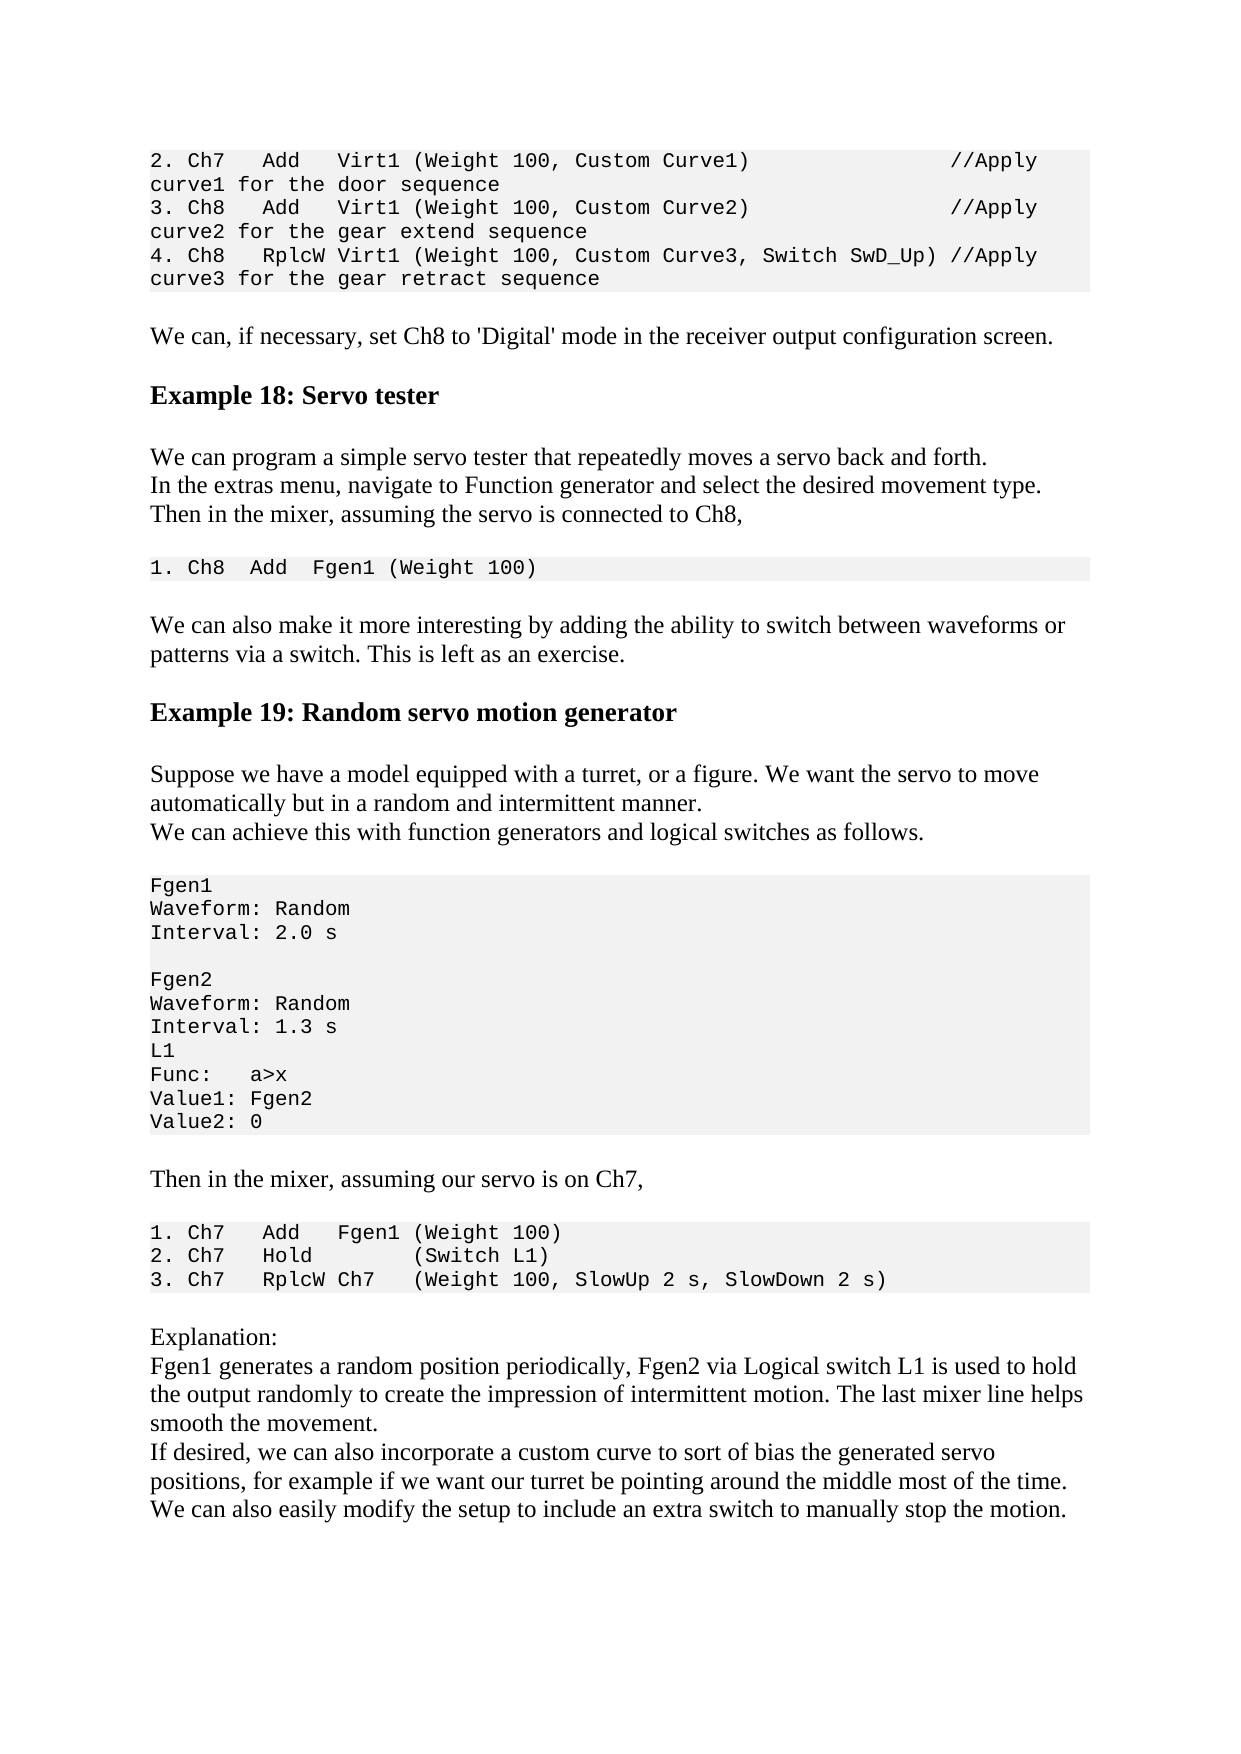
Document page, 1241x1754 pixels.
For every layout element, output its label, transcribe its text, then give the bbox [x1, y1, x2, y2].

text L1 [150, 1040, 1090, 1064]
text 3. Ch7 RplcW Ch7 (Weight 100, SlowUp 2 s, SlowDown 2 s) [150, 1269, 1090, 1293]
text Waveform: Random [150, 898, 1090, 922]
text 2. Ch7 Hold (Switch L1) [150, 1246, 1090, 1269]
text Interval: 1.3 s [150, 1017, 1090, 1040]
text Then in the mixer, assuming our servo is on Ch7, [150, 1164, 1090, 1193]
text Interval: 2.0 s [150, 922, 1090, 946]
text Suppose we have a model equipped with a turret, or a figure. We want the servo to move automatically but in a random and intermittent manner. We can achieve this with function generators and logical switches as follows. [150, 759, 1090, 846]
text Fgen1 [150, 875, 1090, 898]
text Explanation: Fgen1 generates a random position periodically, Fgen2 via Logical switch L1 is used to hold the output randomly to create the impression of intermittent motion. The last mixer line helps smooth the movement. If desired, we can also incorporate a custom curve to sort of bias the generated servo positions, for example if we want our turret be pointing around the middle most of the time. We can also easily modify the setup to include an extra switch to manually stop the motion. [150, 1322, 1090, 1523]
text Func: a>x [150, 1064, 1090, 1087]
subtitle Example 18: Servo tester [150, 379, 1090, 410]
text 1. Ch8 Add Fgen1 (Weight 100) [150, 557, 1090, 581]
text 2. Ch7 Add Virt1 (Weight 100, Custom Curve1) //Apply curve1 for the door sequence [150, 150, 1090, 197]
text Waveform: Random [150, 993, 1090, 1017]
text 3. Ch8 Add Virt1 (Weight 100, Custom Curve2) //Apply curve2 for the gear extend sequence [150, 197, 1090, 244]
text 1. Ch7 Add Fgen1 (Weight 100) [150, 1222, 1090, 1246]
text Fgen2 [150, 969, 1090, 993]
text Value2: 0 [150, 1111, 1090, 1135]
text 4. Ch8 RplcW Virt1 (Weight 100, Custom Curve3, Switch SwD_Up) //Apply curve3 for the gear retract sequence [150, 244, 1090, 292]
text We can program a simple servo tester that repeatedly moves a servo back and forth. In the extras menu, navigate to Function generator and select the desired movement type. Then in the mixer, assuming the servo is connected to Ch8, [150, 442, 1090, 528]
text We can, if necessary, set Ch8 to 'Digital' mode in the receiver output configuration screen. [150, 321, 1090, 350]
text We can also make it more interesting by adding the ability to switch between waveforms or patterns via a switch. This is left as an exercise. [150, 610, 1090, 667]
text Value1: Fgen2 [150, 1087, 1090, 1111]
subtitle Example 19: Random servo motion generator [150, 697, 1090, 728]
